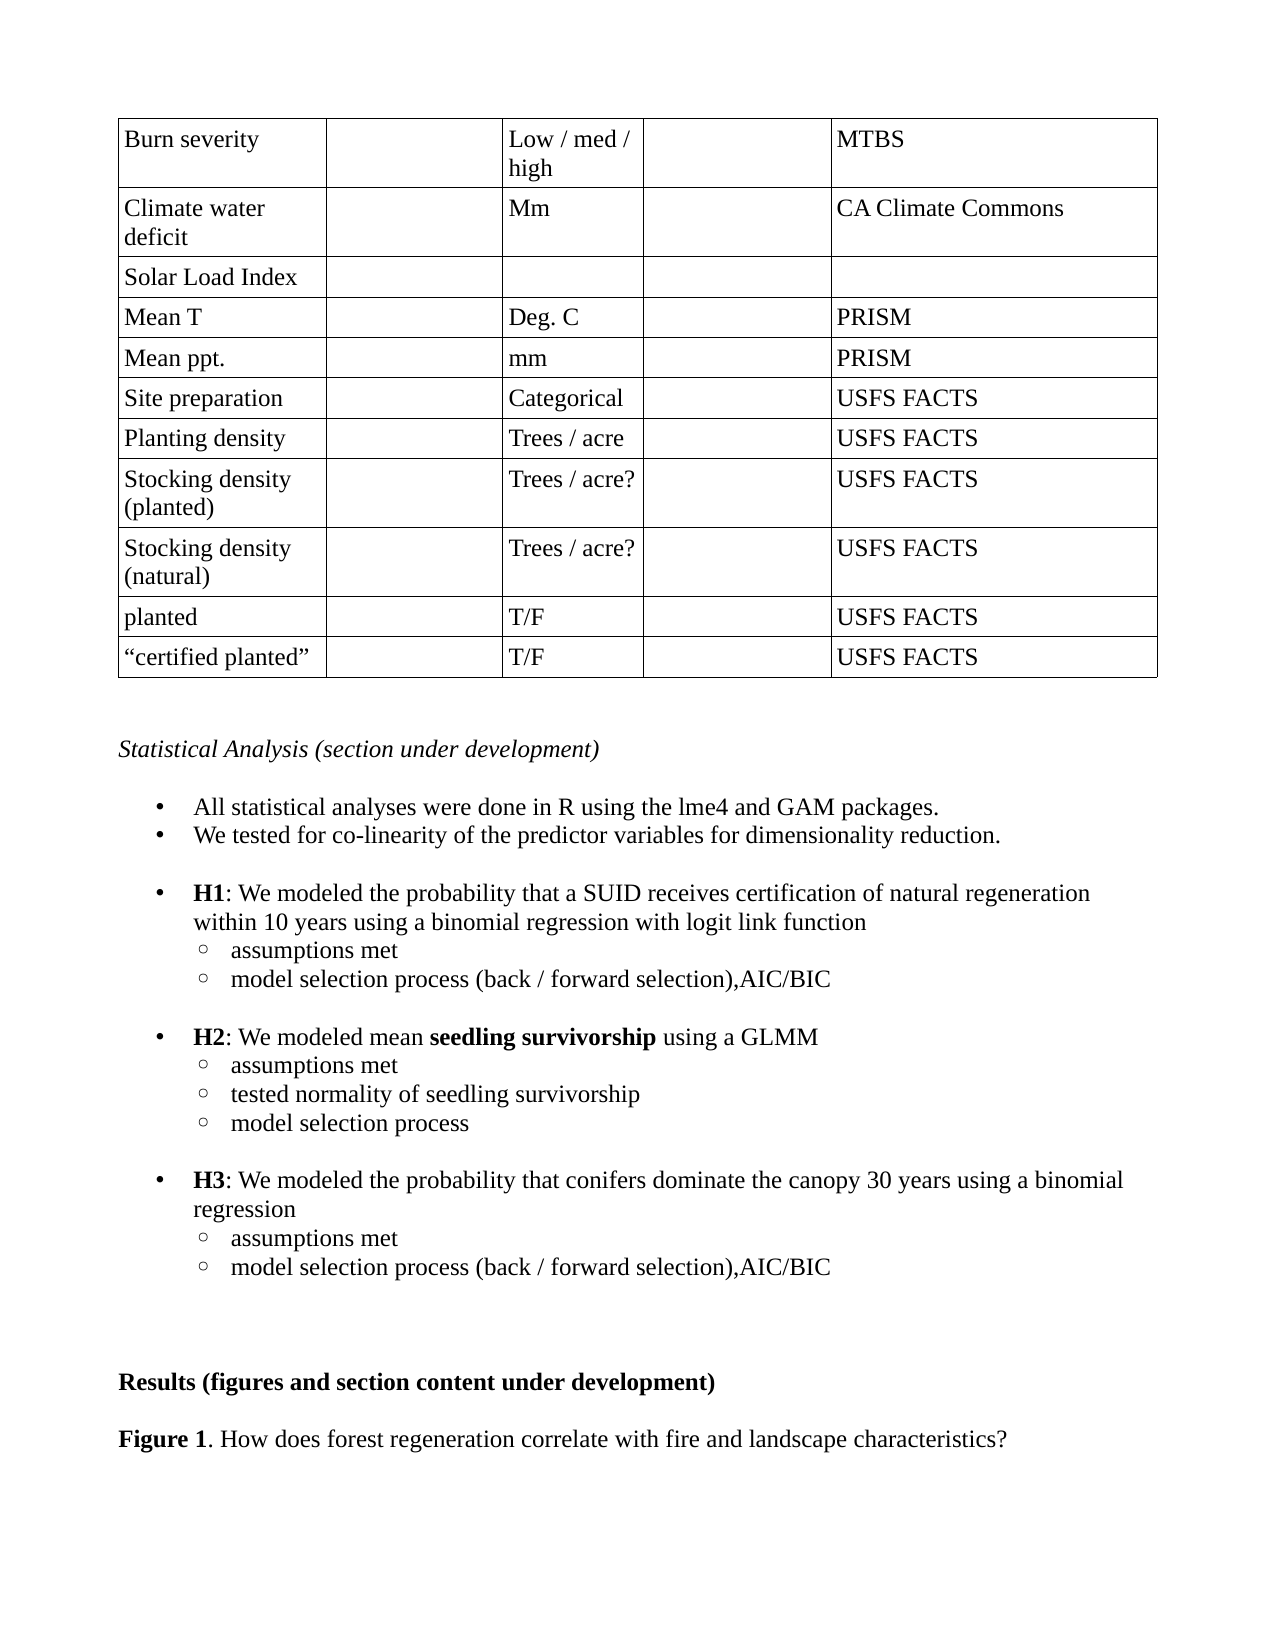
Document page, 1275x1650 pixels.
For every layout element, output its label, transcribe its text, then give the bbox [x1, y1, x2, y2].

list model selection process [193, 1108, 1157, 1137]
table_cell [327, 338, 502, 377]
table_cell Deg. C [503, 298, 643, 337]
list model selection process (back / forward selection),AIC/BIC [193, 964, 1157, 993]
table_cell [644, 119, 831, 187]
table_cell [327, 419, 502, 458]
list assumptions met [193, 1223, 1157, 1252]
list H3: We modeled the probability that conifers dominate the canopy 30 years using a binomial regression [156, 1165, 1157, 1223]
table_cell Trees / acre? [503, 528, 643, 596]
table_cell planted [119, 597, 326, 636]
table_cell [644, 597, 831, 636]
table_cell [644, 298, 831, 337]
list H1: We modeled the probability that a SUID receives certification of natural regeneration within 10 years using a binomial regression with logit link function [156, 878, 1157, 935]
table_cell [327, 459, 502, 527]
table_cell Mean T [119, 298, 326, 337]
table_cell Stocking density (planted) [119, 459, 326, 527]
table_cell [327, 119, 502, 187]
table_cell Site preparation [119, 378, 326, 417]
table_cell Climate water deficit [119, 188, 326, 256]
table_cell Mean ppt. [119, 338, 326, 377]
table_cell T/F [503, 597, 643, 636]
list H2: We modeled mean seedling survivorship using a GLMM [156, 1022, 1157, 1050]
table_cell [327, 637, 502, 677]
table_cell [644, 528, 831, 596]
table_cell [327, 597, 502, 636]
table_cell Mm [503, 188, 643, 256]
table_cell Trees / acre? [503, 459, 643, 527]
table_cell [327, 528, 502, 596]
table_cell [644, 419, 831, 458]
table_cell USFS FACTS [832, 378, 1157, 417]
text Figure 1. How does forest regeneration correlate with fire and landscape characteristics? [118, 1424, 1157, 1453]
table_cell Trees / acre [503, 419, 643, 458]
table_cell T/F [503, 637, 643, 677]
table_cell [327, 378, 502, 417]
table_cell Low / med / high [503, 119, 643, 187]
table_cell Stocking density (natural) [119, 528, 326, 596]
text Statistical Analysis (section under development) [118, 734, 1157, 763]
table_cell [644, 459, 831, 527]
text Results (figures and section content under development) [118, 1367, 1157, 1395]
list assumptions met [193, 935, 1157, 964]
table_cell USFS FACTS [832, 419, 1157, 458]
list We tested for co-linearity of the predictor variables for dimensionality reduction. [156, 820, 1157, 849]
table_cell [644, 378, 831, 417]
table_cell [327, 298, 502, 337]
table_cell PRISM [832, 338, 1157, 377]
list tested normality of seedling survivorship [193, 1079, 1157, 1108]
table_cell Solar Load Index [119, 257, 326, 297]
table_cell USFS FACTS [832, 597, 1157, 636]
table_cell CA Climate Commons [832, 188, 1157, 256]
table_cell [503, 257, 643, 297]
table_cell [644, 338, 831, 377]
table_cell USFS FACTS [832, 528, 1157, 596]
table_cell PRISM [832, 298, 1157, 337]
table_cell mm [503, 338, 643, 377]
table_cell [832, 257, 1157, 297]
table_cell [327, 188, 502, 256]
table_cell Categorical [503, 378, 643, 417]
table_cell “certified planted” [119, 637, 326, 677]
table_cell Planting density [119, 419, 326, 458]
list All statistical analyses were done in R using the lme4 and GAM packages. [156, 792, 1157, 820]
table_cell [644, 257, 831, 297]
table_cell USFS FACTS [832, 637, 1157, 677]
table_cell MTBS [832, 119, 1157, 187]
list model selection process (back / forward selection),AIC/BIC [193, 1252, 1157, 1280]
table_cell USFS FACTS [832, 459, 1157, 527]
list assumptions met [193, 1050, 1157, 1079]
table_cell Burn severity [119, 119, 326, 187]
table_cell [327, 257, 502, 297]
table_cell [644, 637, 831, 677]
table_cell [644, 188, 831, 256]
